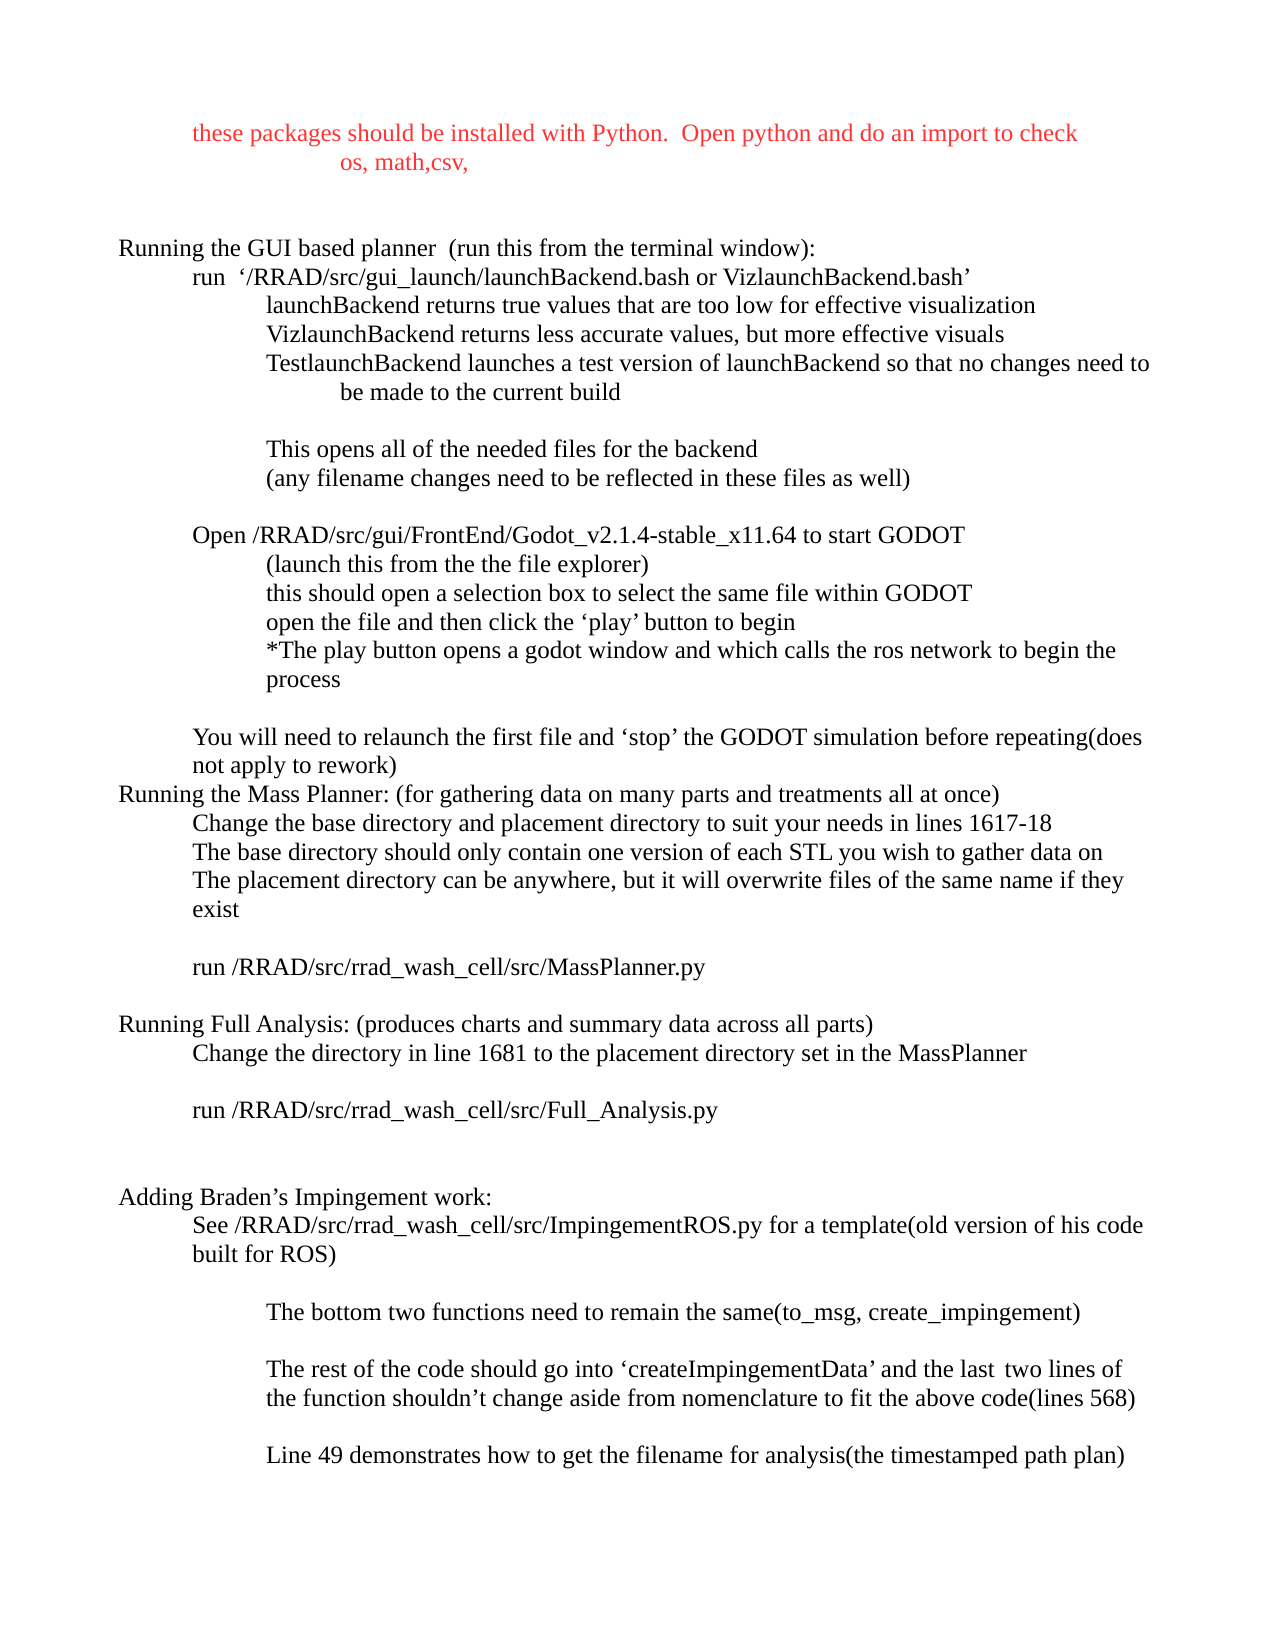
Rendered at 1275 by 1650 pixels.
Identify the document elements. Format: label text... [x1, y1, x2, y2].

text Adding Braden’s Impingement work: [118, 1182, 1157, 1211]
text (any filename changes need to be reflected in these files as well) [118, 463, 1157, 492]
text Running the Mass Planner: (for gathering data on many parts and treatments all at once) [118, 779, 1157, 808]
text os, math,csv, [118, 147, 1157, 176]
text run ‘/RRAD/src/gui_launch/launchBackend.bash or VizlaunchBackend.bash’ [118, 262, 1157, 291]
text You will need to relaunch the first file and ‘stop’ the GODOT simulation before repeating(does not apply to rework) [118, 722, 1157, 779]
text run /RRAD/src/rrad_wash_cell/src/Full_Analysis.py [118, 1096, 1157, 1124]
text these packages should be installed with Python. Open python and do an import to check [118, 118, 1157, 147]
text Line 49 demonstrates how to get the filename for analysis(the timestamped path plan) [118, 1441, 1157, 1469]
text launchBackend returns true values that are too low for effective visualization [118, 291, 1157, 319]
text VizlaunchBackend returns less accurate values, but more effective visuals [118, 319, 1157, 348]
text Running the GUI based planner (run this from the terminal window): [118, 233, 1157, 262]
text Change the directory in line 1681 to the placement directory set in the MassPlanner [118, 1038, 1157, 1067]
text run /RRAD/src/rrad_wash_cell/src/MassPlanner.py [118, 952, 1157, 981]
text The placement directory can be anywhere, but it will overwrite files of the same name if they exist [118, 866, 1157, 923]
text Running Full Analysis: (produces charts and summary data across all parts) [118, 1009, 1157, 1038]
text *The play button opens a godot window and which calls the ros network to begin the process [118, 636, 1157, 693]
text TestlaunchBackend launches a test version of launchBackend so that no changes need to be made to the current build [118, 348, 1157, 406]
text The bottom two functions need to remain the same(to_msg, create_impingement) [118, 1297, 1157, 1326]
text Change the base directory and placement directory to suit your needs in lines 1617-18 [118, 808, 1157, 837]
text This opens all of the needed files for the backend [118, 434, 1157, 463]
text open the file and then click the ‘play’ button to begin [118, 607, 1157, 636]
text The base directory should only contain one version of each STL you wish to gather data on [118, 837, 1157, 866]
text this should open a selection box to select the same file within GODOT [118, 578, 1157, 607]
text The rest of the code should go into ‘createImpingementData’ and the last two lines of the function shouldn’t change aside from nomenclature to fit the above code(lines 568) [118, 1354, 1157, 1412]
text Open /RRAD/src/gui/FrontEnd/Godot_v2.1.4-stable_x11.64 to start GODOT [118, 521, 1157, 549]
text (launch this from the the file explorer) [118, 549, 1157, 578]
text See /RRAD/src/rrad_wash_cell/src/ImpingementROS.py for a template(old version of his code built for ROS) [118, 1211, 1157, 1268]
